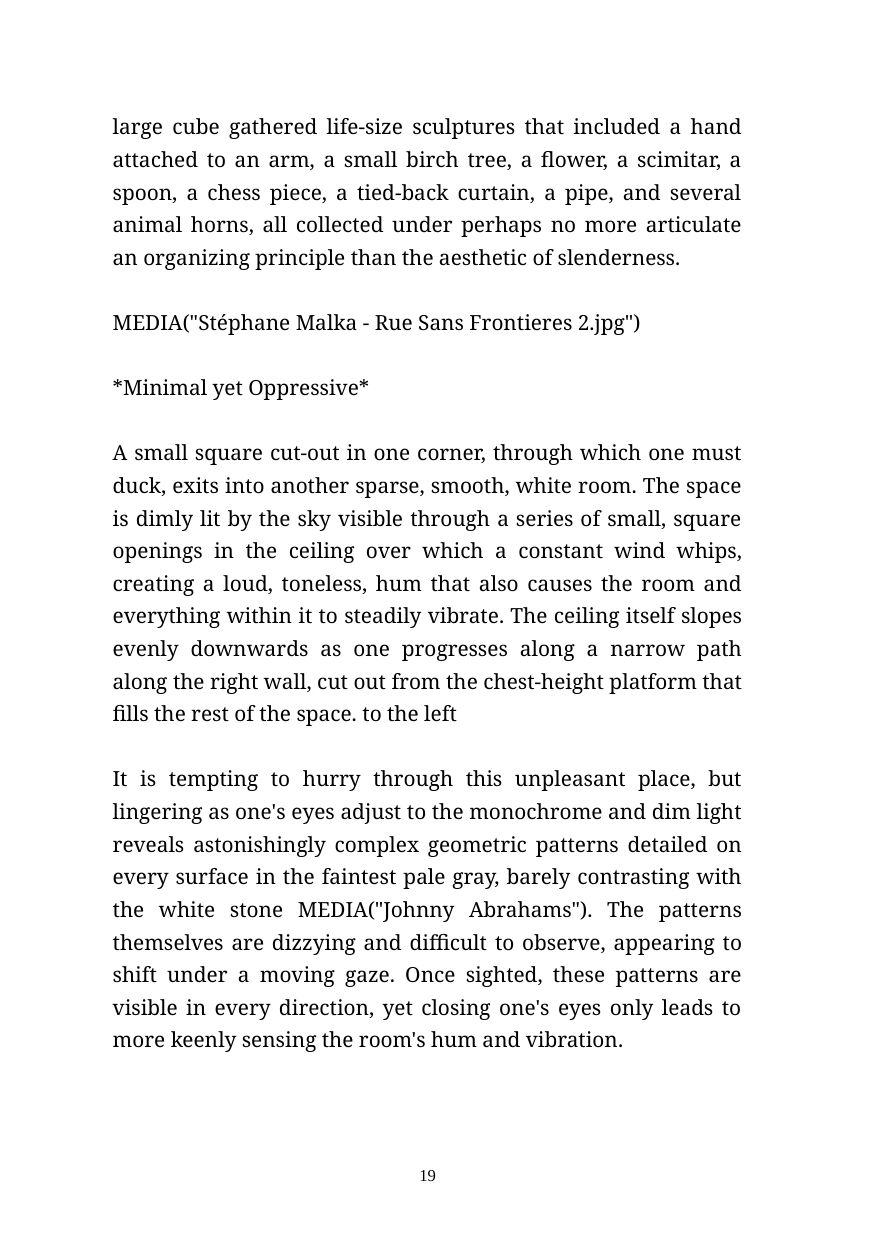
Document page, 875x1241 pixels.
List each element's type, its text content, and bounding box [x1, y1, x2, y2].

text large cube gathered life-size sculptures that included a hand attached to an arm, a small birch tree, a flower, a scimitar, a spoon, a chess piece, a tied-back curtain, a pipe, and several animal horns, all collected under perhaps no more articulate an organizing principle than the aesthetic of slenderness. [112, 112, 742, 271]
text *Minimal yet Oppressive* [112, 373, 742, 402]
text A small square cut-out in one corner, through which one must duck, exits into another sparse, smooth, white room. The space is dimly lit by the sky visible through a series of small, square openings in the ceiling over which a constant wind whips, creating a loud, toneless, hum that also causes the room and everything within it to steadily vibrate. The ceiling itself slopes evenly downwards as one progresses along a narrow path along the right wall, cut out from the chest-height platform that fills the rest of the space. to the left [112, 438, 742, 728]
text It is tempting to hurry through this unpleasant place, but lingering as one's eyes adjust to the monochrome and dim light reveals astonishingly complex geometric patterns detailed on every surface in the faintest pale gray, barely contrasting with the white stone MEDIA("Johnny Abrahams"). The patterns themselves are dizzying and difficult to observe, appearing to shift under a moving gaze. Once sighted, these patterns are visible in every direction, yet closing one's eyes only leads to more keenly sensing the room's hum and vibration. [112, 764, 742, 1054]
text MEDIA("Stéphane Malka - Rue Sans Frontieres 2.jpg") [112, 308, 742, 337]
